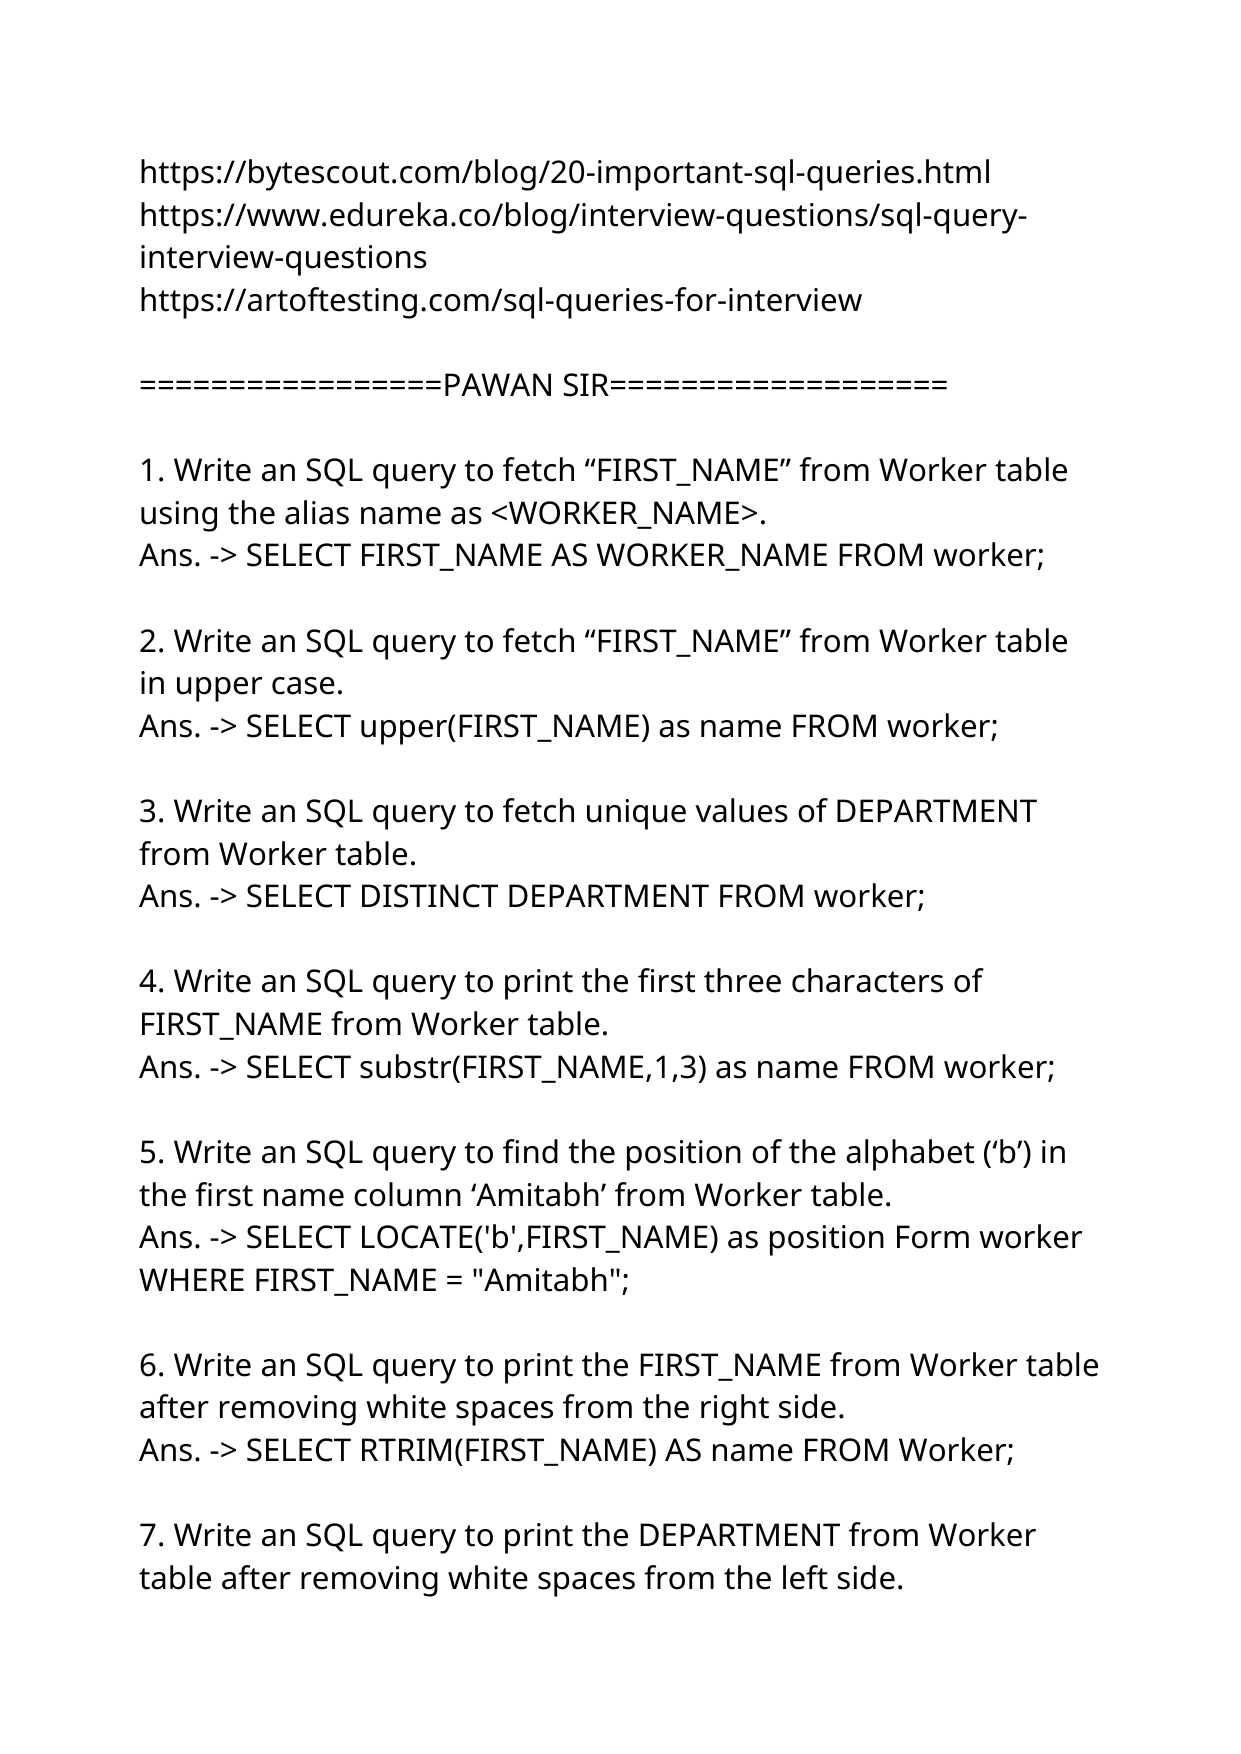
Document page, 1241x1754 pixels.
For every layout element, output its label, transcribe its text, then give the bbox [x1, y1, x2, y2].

text Ans. -> SELECT RTRIM(FIRST_NAME) AS name FROM Worker; [139, 1428, 1101, 1471]
text 6. Write an SQL query to print the FIRST_NAME from Worker table after removing white spaces from the right side. [139, 1343, 1101, 1428]
text 5. Write an SQL query to find the position of the alphabet (‘b’) in the first name column ‘Amitabh’ from Worker table. [139, 1130, 1101, 1215]
text 3. Write an SQL query to fetch unique values of DEPARTMENT from Worker table. [139, 789, 1101, 874]
text https://bytescout.com/blog/20-important-sql-queries.html [139, 150, 1101, 193]
text 1. Write an SQL query to fetch “FIRST_NAME” from Worker table using the alias name as <WORKER_NAME>. [139, 448, 1101, 533]
text Ans. -> SELECT substr(FIRST_NAME,1,3) as name FROM worker; [139, 1045, 1101, 1087]
text Ans. -> SELECT FIRST_NAME AS WORKER_NAME FROM worker; [139, 533, 1101, 576]
text =================PAWAN SIR=================== [139, 363, 1101, 406]
text Ans. -> SELECT LOCATE('b',FIRST_NAME) as position Form worker WHERE FIRST_NAME = "Amitabh"; [139, 1215, 1101, 1300]
text https://artoftesting.com/sql-queries-for-interview [139, 278, 1101, 320]
text 2. Write an SQL query to fetch “FIRST_NAME” from Worker table in upper case. [139, 619, 1101, 704]
text Ans. -> SELECT DISTINCT DEPARTMENT FROM worker; [139, 874, 1101, 917]
text https://www.edureka.co/blog/interview-questions/sql-query-interview-questions [139, 193, 1101, 278]
text 7. Write an SQL query to print the DEPARTMENT from Worker table after removing white spaces from the left side. [139, 1513, 1101, 1598]
text Ans. -> SELECT upper(FIRST_NAME) as name FROM worker; [139, 704, 1101, 746]
text 4. Write an SQL query to print the first three characters of FIRST_NAME from Worker table. [139, 959, 1101, 1045]
